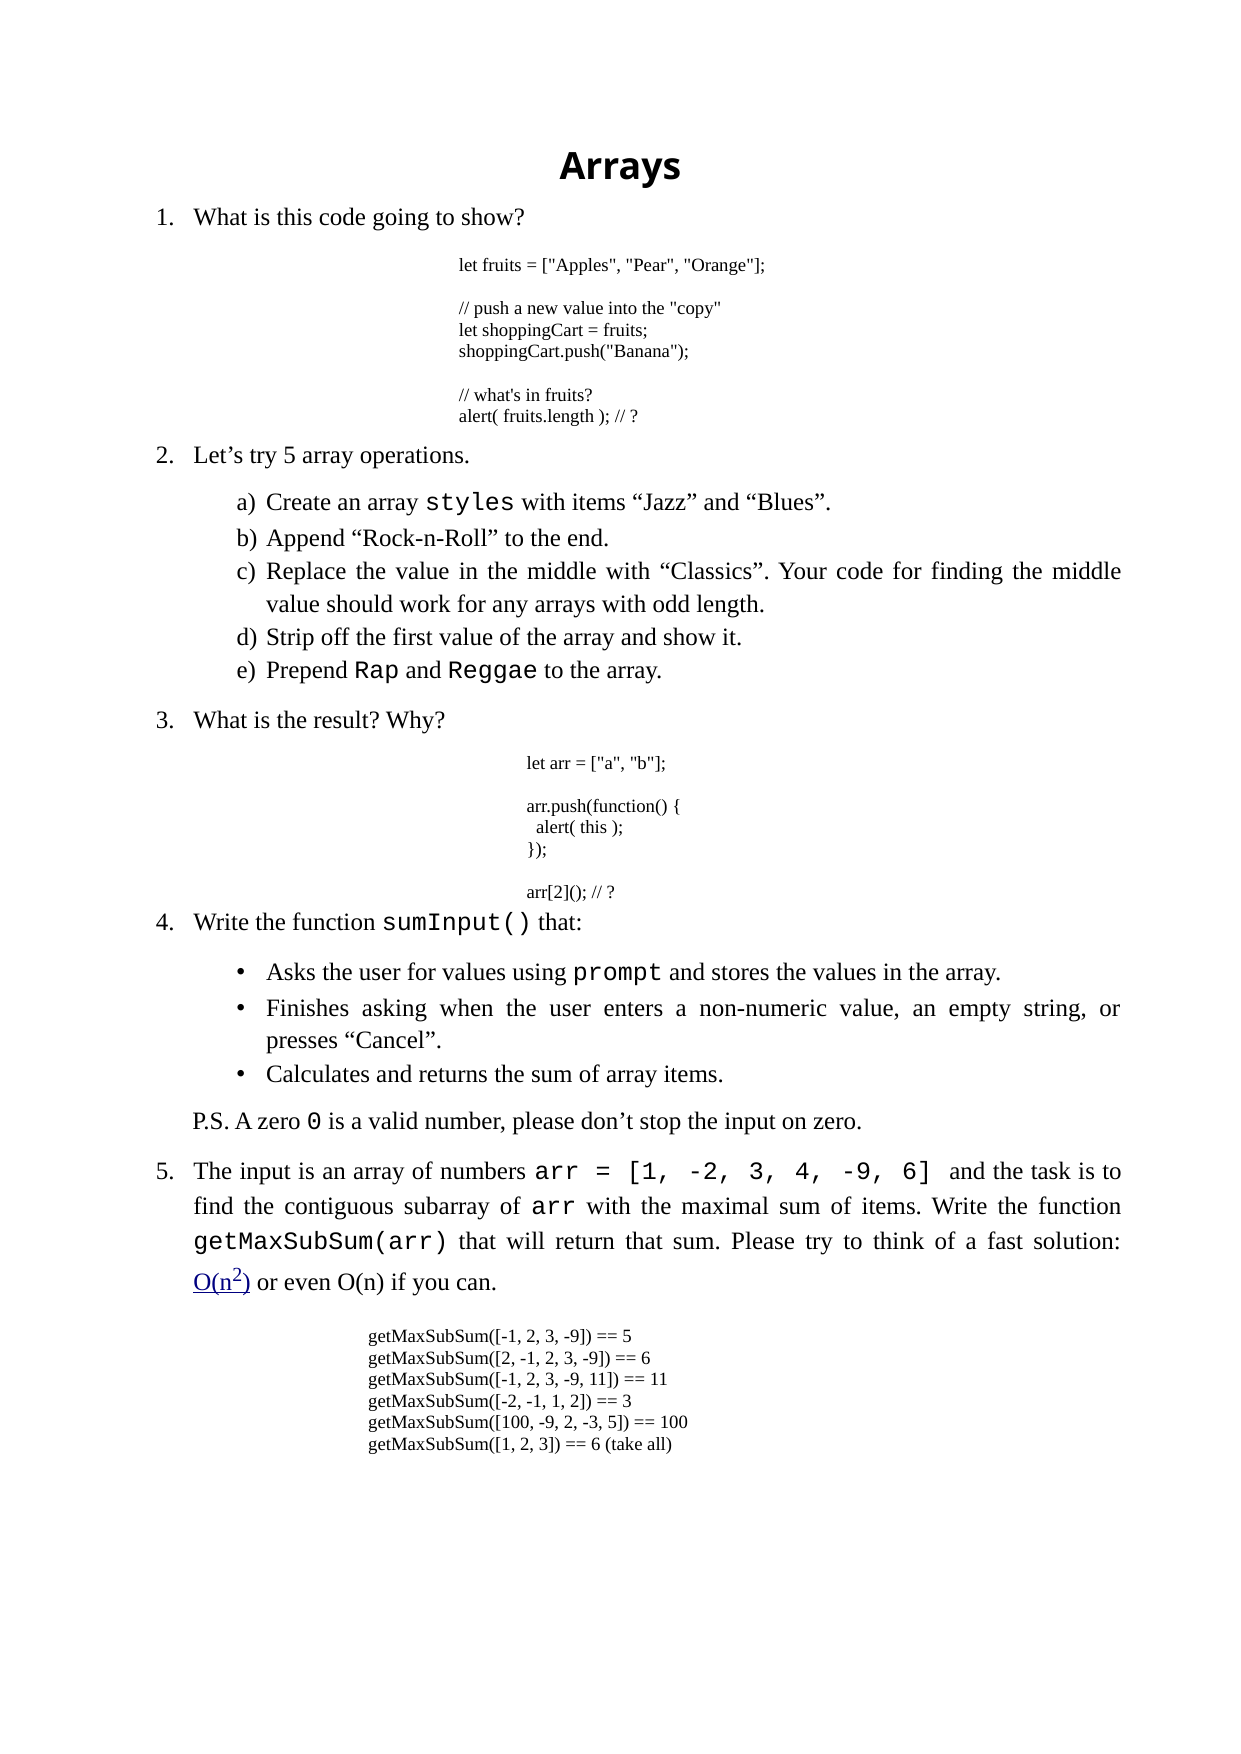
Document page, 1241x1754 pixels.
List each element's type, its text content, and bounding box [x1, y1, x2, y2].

list Let’s try 5 array operations. [156, 250, 1122, 468]
list Strip off the first value of the array and show it. [236, 622, 1122, 651]
list The input is an array of numbers arr = [1, -2, 3, 4, -9, 6] and the task is to find the contiguous subarray of arr with the maximal sum of items. Write the function getMaxSubSum(arr) that will return that sum. Please try to think of a fast solution: O(n2) or even O(n) if you can. [156, 1156, 1122, 1296]
list Finishes asking when the user enters a non-numeric value, an empty string, or presses “Cancel”. [236, 993, 1122, 1054]
list Write the function sumInput() that: [156, 752, 1122, 938]
list Asks the user for values using prompt and stores the values in the array. [236, 957, 1122, 988]
list Replace the value in the middle with “Classics”. Your code for finding the middle value should work for any arrays with odd length. [236, 556, 1122, 617]
list Prepend Rap and Reggae to the array. [236, 655, 1122, 686]
list What is the result? Why? [156, 705, 1122, 733]
list Append “Rock-n-Roll” to the end. [236, 523, 1122, 551]
text P.S. A zero 0 is a valid number, please don’t stop the input on zero. [118, 1106, 1122, 1137]
list Create an array styles with items “Jazz” and “Blues”. [236, 487, 1122, 518]
list What is this code going to show? [156, 202, 1122, 231]
subtitle Arrays [118, 139, 1122, 190]
list Calculates and returns the sum of array items. [236, 1059, 1122, 1087]
